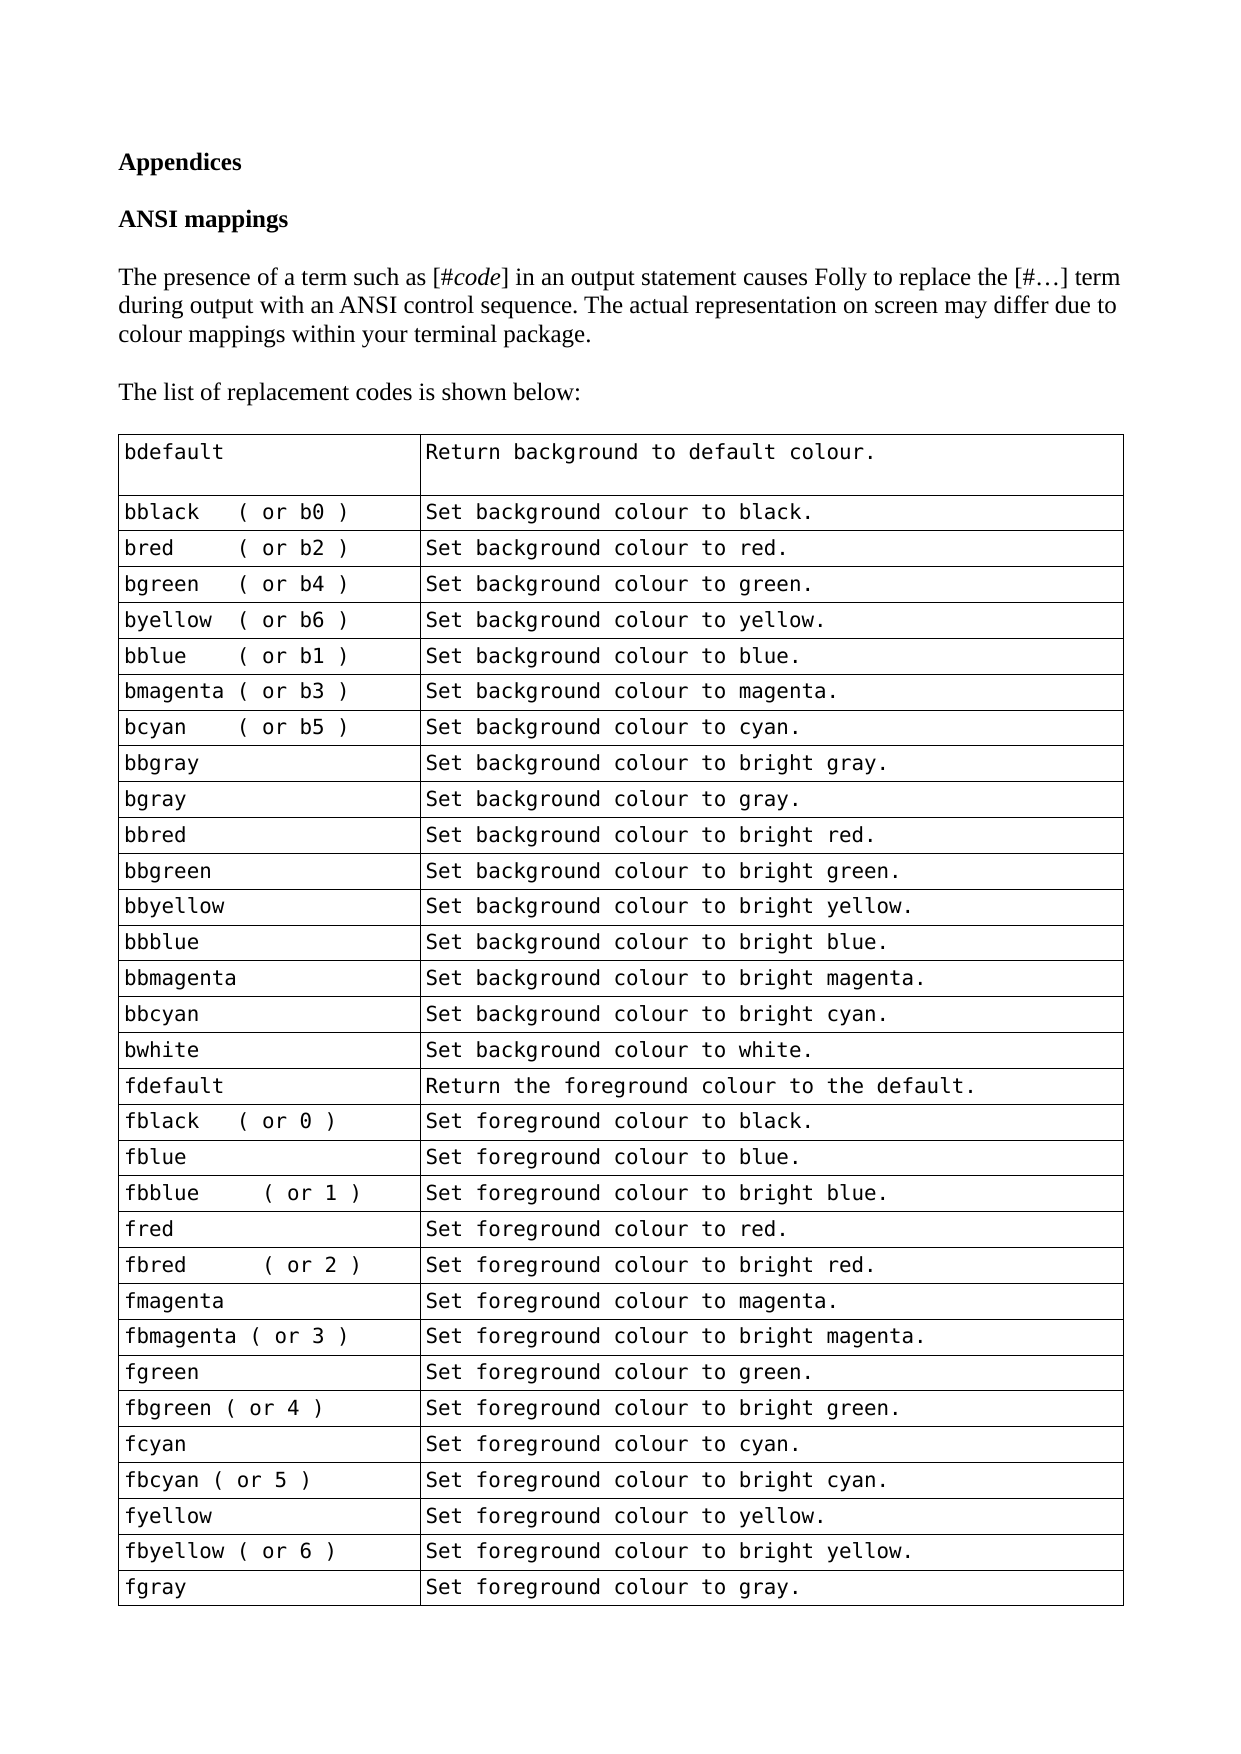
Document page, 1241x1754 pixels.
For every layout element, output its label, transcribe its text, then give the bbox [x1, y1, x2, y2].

table_cell fbgreen ( or 4 ) [119, 1391, 420, 1426]
table_cell fcyan [119, 1427, 420, 1462]
table_cell Set background colour to bright magenta. [421, 961, 1123, 996]
table_cell bbcyan [119, 997, 420, 1032]
table_cell Set background colour to bright red. [421, 818, 1123, 853]
table_cell bgreen ( or b4 ) [119, 567, 420, 602]
table_cell bbred [119, 818, 420, 853]
table_cell fbyellow ( or 6 ) [119, 1535, 420, 1569]
table_cell Set background colour to bright yellow. [421, 890, 1123, 924]
table_cell Set foreground colour to cyan. [421, 1427, 1123, 1462]
table_cell Set foreground colour to green. [421, 1356, 1123, 1390]
table_cell Set foreground colour to black. [421, 1105, 1123, 1139]
table_cell bbyellow [119, 890, 420, 924]
table_cell fmagenta [119, 1284, 420, 1319]
table_cell Set background colour to bright blue. [421, 926, 1123, 960]
text Appendices [118, 147, 1122, 176]
table_cell Set background colour to cyan. [421, 711, 1123, 745]
text ANSI mappings [118, 204, 1122, 233]
table_cell Set foreground colour to bright blue. [421, 1176, 1123, 1211]
table_cell fblue [119, 1141, 420, 1175]
table_cell bblue ( or b1 ) [119, 639, 420, 674]
text The presence of a term such as [#code] in an output statement causes Folly to replace the [#…] term during output with an ANSI control sequence. The actual representation on screen may differ due to colour mappings within your terminal package. [118, 262, 1122, 348]
table_cell fyellow [119, 1499, 420, 1534]
table_cell bbblue [119, 926, 420, 960]
table_cell Set foreground colour to blue. [421, 1141, 1123, 1175]
table_cell bblack ( or b0 ) [119, 496, 420, 530]
table_cell fbblue ( or 1 ) [119, 1176, 420, 1211]
table_cell bwhite [119, 1033, 420, 1068]
table_cell byellow ( or b6 ) [119, 603, 420, 638]
table_cell fbcyan ( or 5 ) [119, 1463, 420, 1498]
table_cell fbred ( or 2 ) [119, 1248, 420, 1283]
table_cell bmagenta ( or b3 ) [119, 675, 420, 709]
table_cell Set background colour to magenta. [421, 675, 1123, 709]
table_cell Set foreground colour to gray. [421, 1571, 1123, 1605]
table_cell bbgray [119, 746, 420, 781]
table_cell Set background colour to white. [421, 1033, 1123, 1068]
table_cell Set foreground colour to yellow. [421, 1499, 1123, 1534]
table_cell Set background colour to bright green. [421, 854, 1123, 889]
table_cell Set background colour to bright cyan. [421, 997, 1123, 1032]
table_cell fblack ( or 0 ) [119, 1105, 420, 1139]
table_cell Set background colour to black. [421, 496, 1123, 530]
table_cell Set background colour to red. [421, 531, 1123, 566]
table_cell Set background colour to yellow. [421, 603, 1123, 638]
table_cell fgreen [119, 1356, 420, 1390]
table_cell Set foreground colour to magenta. [421, 1284, 1123, 1319]
table_cell fdefault [119, 1069, 420, 1104]
table_cell Set foreground colour to bright green. [421, 1391, 1123, 1426]
table_cell bbgreen [119, 854, 420, 889]
text The list of replacement codes is shown below: [118, 377, 1122, 406]
table_cell Set foreground colour to bright yellow. [421, 1535, 1123, 1569]
table_cell fgray [119, 1571, 420, 1605]
table_cell Set background colour to bright gray. [421, 746, 1123, 781]
table_cell Set background colour to gray. [421, 782, 1123, 817]
table_cell Set foreground colour to bright cyan. [421, 1463, 1123, 1498]
table_cell bgray [119, 782, 420, 817]
table_cell Set background colour to green. [421, 567, 1123, 602]
table_cell bbmagenta [119, 961, 420, 996]
table_cell Set foreground colour to bright red. [421, 1248, 1123, 1283]
table_cell Set foreground colour to bright magenta. [421, 1320, 1123, 1354]
table_cell bred ( or b2 ) [119, 531, 420, 566]
table_header bdefault [119, 435, 420, 494]
table_cell Return the foreground colour to the default. [421, 1069, 1123, 1104]
table_cell bcyan ( or b5 ) [119, 711, 420, 745]
table_cell Set foreground colour to red. [421, 1212, 1123, 1247]
table_cell fred [119, 1212, 420, 1247]
table_cell Set background colour to blue. [421, 639, 1123, 674]
table_cell fbmagenta ( or 3 ) [119, 1320, 420, 1354]
table_header Return background to default colour. [421, 435, 1123, 494]
